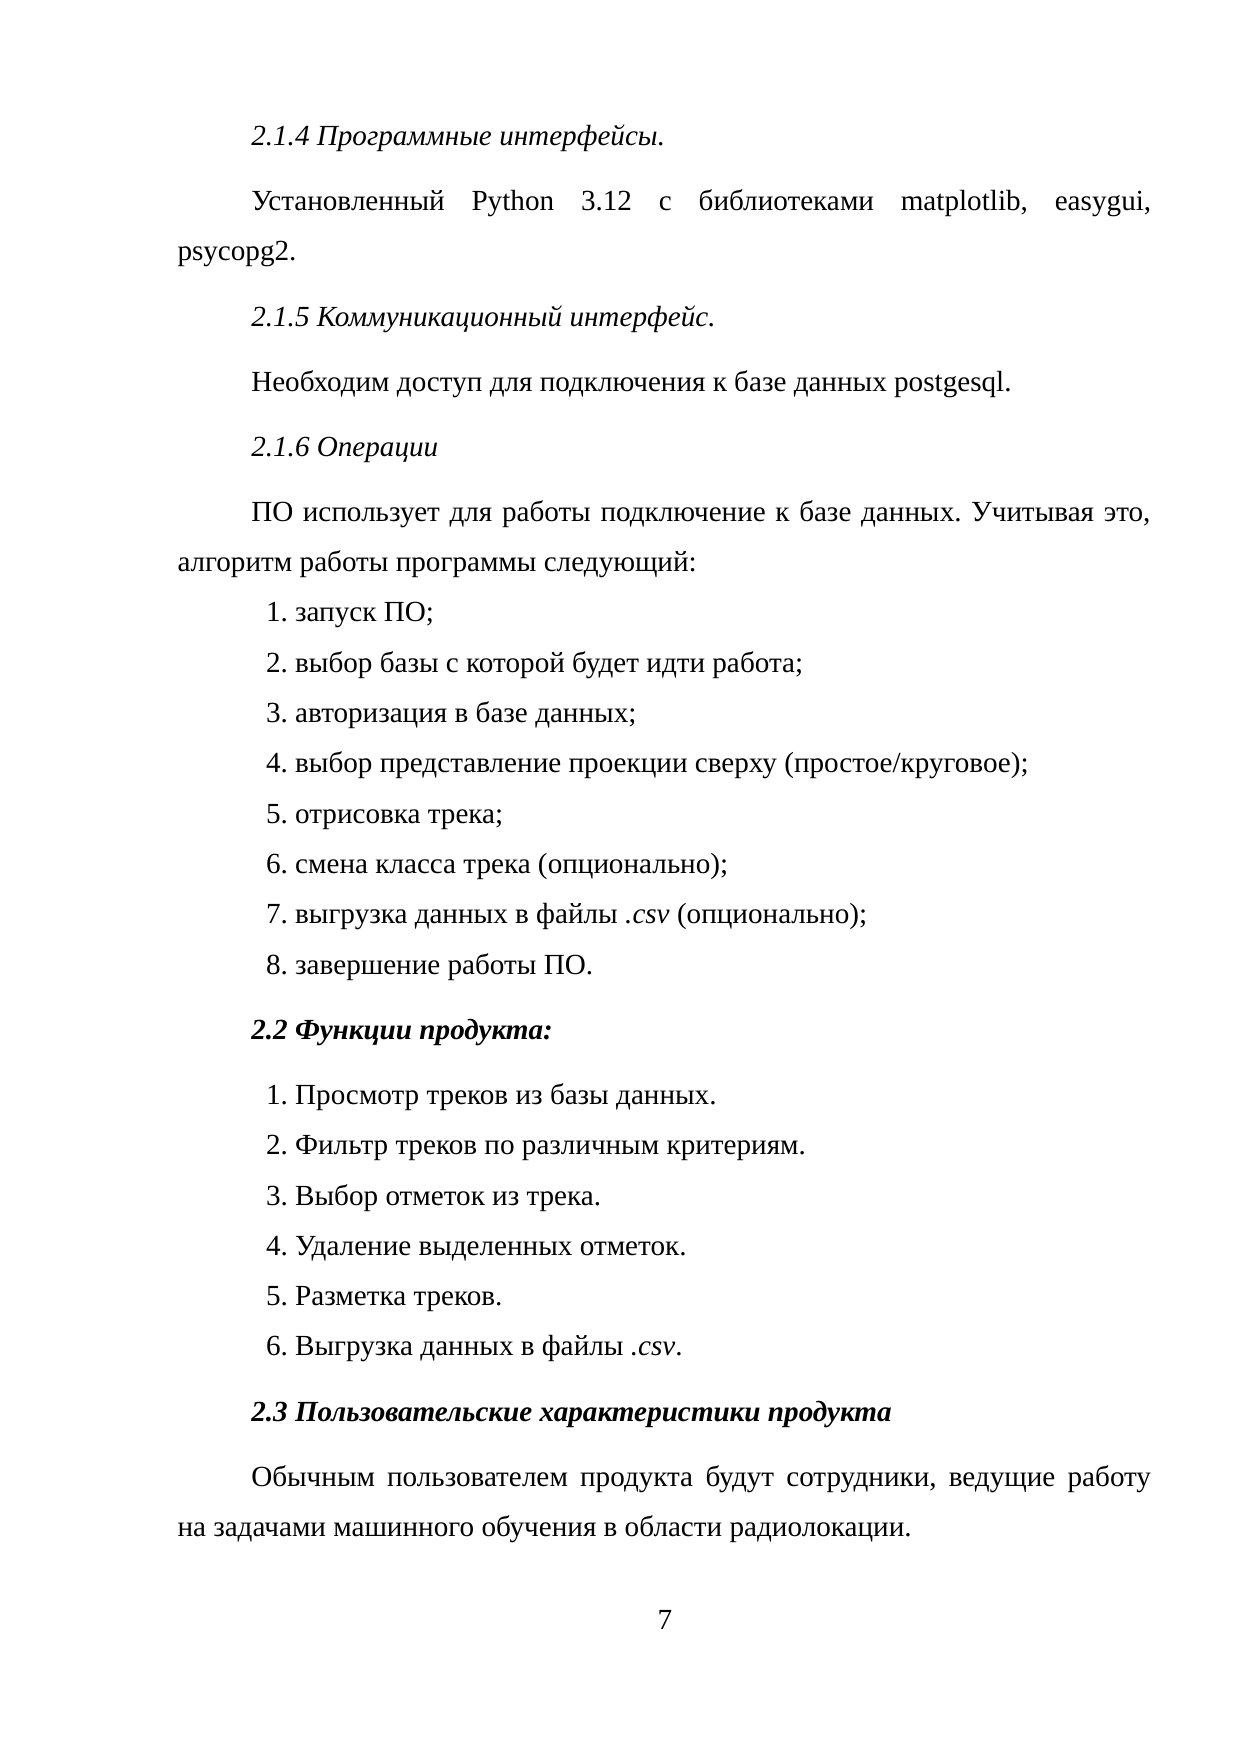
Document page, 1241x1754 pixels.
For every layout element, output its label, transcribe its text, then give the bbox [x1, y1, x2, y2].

subtitle Коммуникационный интерфейс. [251, 299, 1152, 332]
subtitle Функции продукта: [251, 1012, 1152, 1045]
list Фильтр треков по различным критериям. [252, 1127, 1152, 1161]
subtitle Программные интерфейсы. [251, 118, 1152, 152]
list Выбор отметок из трека. [252, 1178, 1152, 1211]
text Установленный Python 3.12 с библиотеками matplotlib, easygui, psycopg2. [177, 183, 1152, 267]
list отрисовка трека; [252, 796, 1152, 829]
text ПО использует для работы подключение к базе данных. Учитывая это, алгоритм работы программы следующий: [177, 494, 1152, 578]
list Выгрузка данных в файлы .csv. [252, 1328, 1152, 1362]
list запуск ПО; [252, 594, 1152, 628]
list выбор базы с которой будет идти работа; [252, 645, 1152, 678]
list Разметка треков. [252, 1278, 1152, 1312]
list завершение работы ПО. [252, 947, 1152, 980]
list Просмотр треков из базы данных. [252, 1077, 1152, 1111]
list смена класса трека (опционально); [252, 846, 1152, 880]
text Необходим доступ для подключения к базе данных postgesql. [177, 364, 1152, 397]
list авторизация в базе данных; [252, 695, 1152, 729]
subtitle Операции [251, 429, 1152, 462]
subtitle Пользовательские характеристики продукта [251, 1394, 1152, 1427]
text Обычным пользователем продукта будут сотрудники, ведущие работу на задачами машинного обучения в области радиолокации. [177, 1459, 1152, 1543]
list выбор представление проекции сверху (простое/круговое); [252, 746, 1152, 779]
list выгрузка данных в файлы .csv (опционально); [252, 896, 1152, 930]
list Удаление выделенных отметок. [252, 1228, 1152, 1261]
